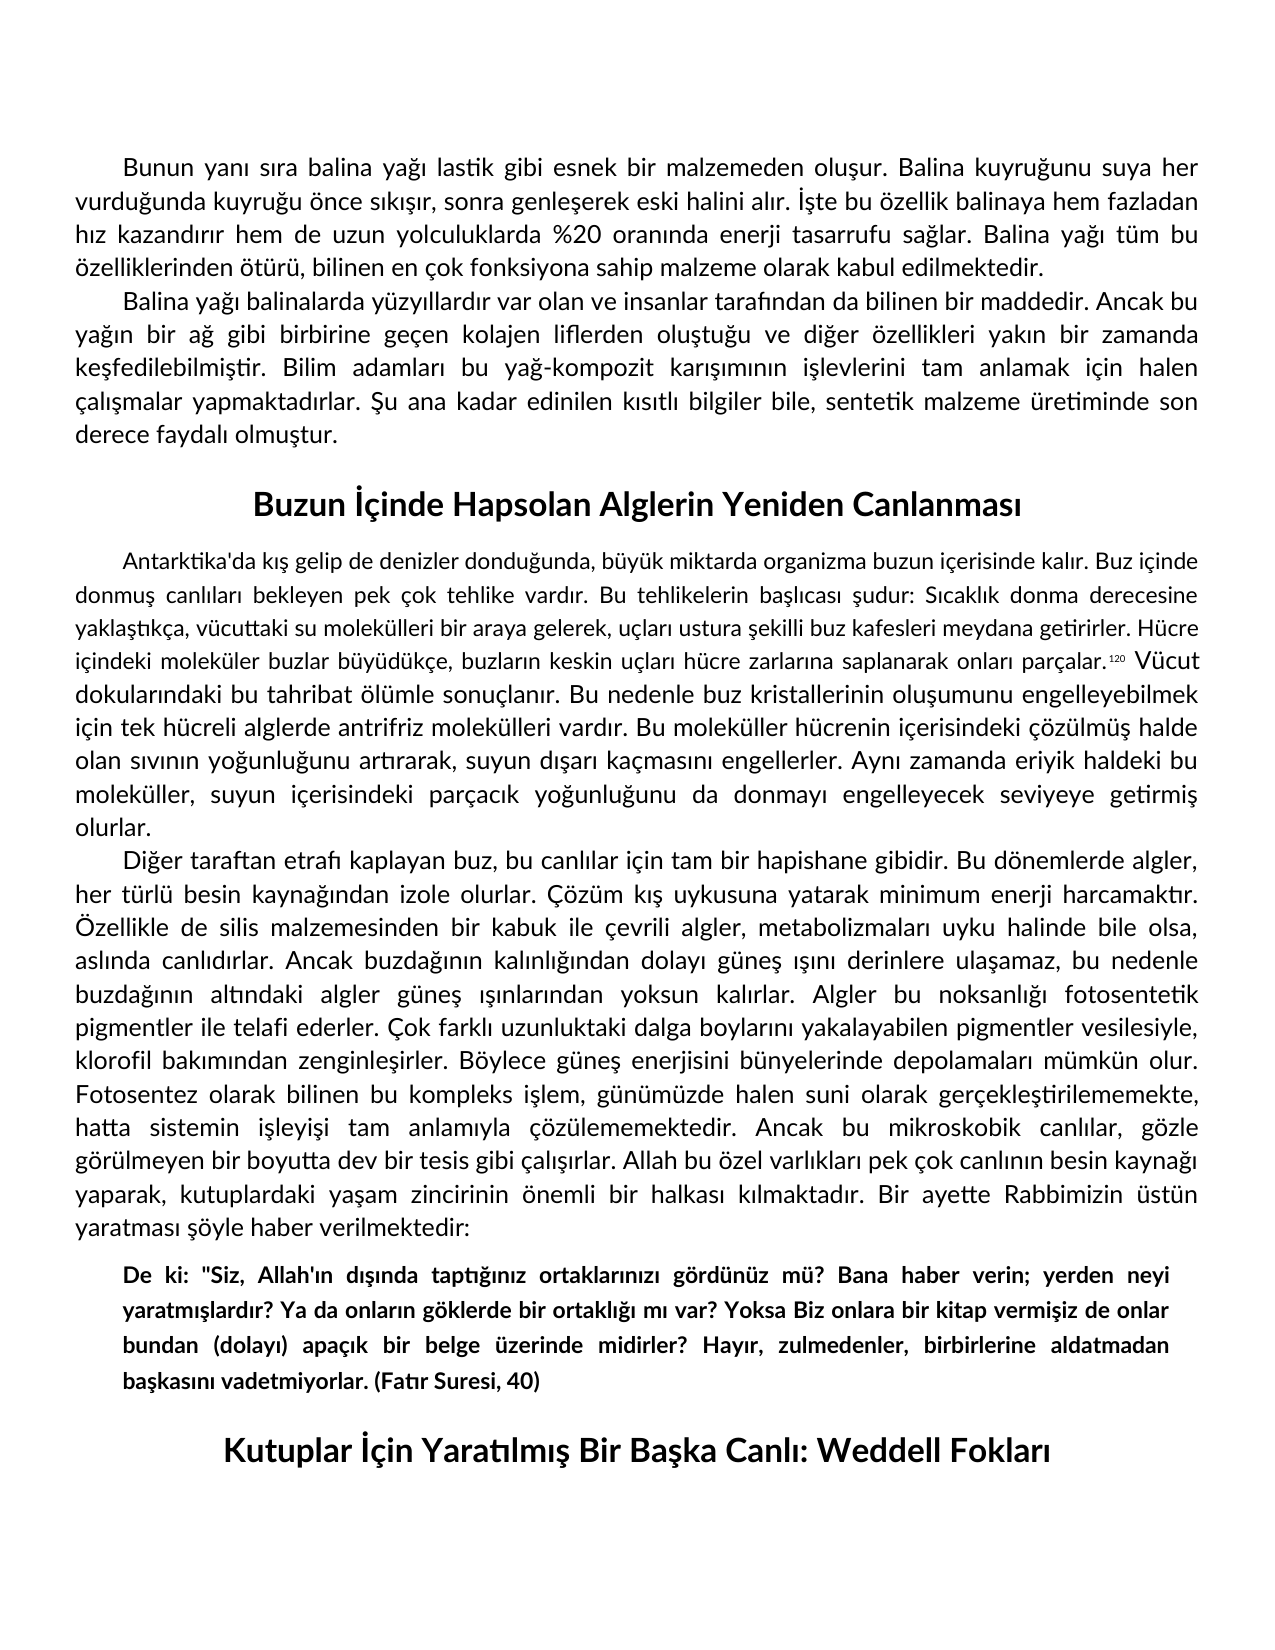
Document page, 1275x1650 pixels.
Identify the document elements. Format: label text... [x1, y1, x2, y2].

text Buzun İçinde Hapsolan Alglerin Yeniden Canlanması [75, 479, 1200, 525]
text De ki: "Siz, Allah'ın dışında taptığınız ortaklarınızı gördünüz mü? Bana haber verin; yerden neyi yaratmışlardır? Ya da onların göklerde bir ortaklığı mı var? Yoksa Biz onlara bir kitap vermişiz de onlar bundan (dolayı) apaçık bir belge üzerinde midirler? Hayır, zulmedenler, birbirlerine aldatmadan başkasını vadetmiyorlar. (Fatır Suresi, 40) [122, 1255, 1171, 1396]
text Balina yağı balinalarda yüzyıllardır var olan ve insanlar tarafından da bilinen bir maddedir. Ancak bu yağın bir ağ gibi birbirine geçen kolajen liflerden oluştuğu ve diğer özellikleri yakın bir zamanda keşfedilebilmiştir. Bilim adamları bu yağ-kompozit karışımının işlevlerini tam anlamak için halen çalışmalar yapmaktadırlar. Şu ana kadar edinilen kısıtlı bilgiler bile, sentetik malzeme üretiminde son derece faydalı olmuştur. [75, 283, 1200, 450]
text Diğer taraftan etrafı kaplayan buz, bu canlılar için tam bir hapishane gibidir. Bu dönemlerde algler, her türlü besin kaynağından izole olurlar. Çözüm kış uykusuna yatarak minimum enerji harcamaktır. Özellikle de silis malzemesinden bir kabuk ile çevrili algler, metabolizmaları uyku halinde bile olsa, aslında canlıdırlar. Ancak buzdağının kalınlığından dolayı güneş ışını derinlere ulaşamaz, bu nedenle buzdağının altındaki algler güneş ışınlarından yoksun kalırlar. Algler bu noksanlığı fotosentetik pigmentler ile telafi ederler. Çok farklı uzunluktaki dalga boylarını yakalayabilen pigmentler vesilesiyle, klorofil bakımından zenginleşirler. Böylece güneş enerjisini bünyelerinde depolamaları mümkün olur. Fotosentez olarak bilinen bu kompleks işlem, günümüzde halen suni olarak gerçekleştirilememekte, hatta sistemin işleyişi tam anlamıyla çözülememektedir. Ancak bu mikroskobik canlılar, gözle görülmeyen bir boyutta dev bir tesis gibi çalışırlar. Allah bu özel varlıkları pek çok canlının besin kaynağı yaparak, kutuplardaki yaşam zincirinin önemli bir halkası kılmaktadır. Bir ayette Rabbimizin üstün yaratması şöyle haber verilmektedir: [75, 843, 1200, 1243]
text Bunun yanı sıra balina yağı lastik gibi esnek bir malzemeden oluşur. Balina kuyruğunu suya her vurduğunda kuyruğu önce sıkışır, sonra genleşerek eski halini alır. İşte bu özellik balinaya hem fazladan hız kazandırır hem de uzun yolculuklarda %20 oranında enerji tasarrufu sağlar. Balina yağı tüm bu özelliklerinden ötürü, bilinen en çok fonksiyona sahip malzeme olarak kabul edilmektedir. [75, 150, 1200, 283]
text Kutuplar İçin Yaratılmış Bir Başka Canlı: Weddell Fokları [75, 1426, 1200, 1472]
text Antarktika'da kış gelip de denizler donduğunda, büyük miktarda organizma buzun içerisinde kalır. Buz içinde donmuş canlıları bekleyen pek çok tehlike vardır. Bu tehlikelerin başlıcası şudur: Sıcaklık donma derecesine yaklaştıkça, vücuttaki su molekülleri bir araya gelerek, uçları ustura şekilli buz kafesleri meydana getirirler. Hücre içindeki moleküler buzlar büyüdükçe, buzların keskin uçları hücre zarlarına saplanarak onları parçalar.120 Vücut dokularındaki bu tahribat ölümle sonuçlanır. Bu nedenle buz kristallerinin oluşumunu engelleyebilmek için tek hücreli alglerde antrifriz molekülleri vardır. Bu moleküller hücrenin içerisindeki çözülmüş halde olan sıvının yoğunluğunu artırarak, suyun dışarı kaçmasını engellerler. Aynı zamanda eriyik haldeki bu moleküller, suyun içerisindeki parçacık yoğunluğunu da donmayı engelleyecek seviyeye getirmiş olurlar. [75, 543, 1200, 843]
